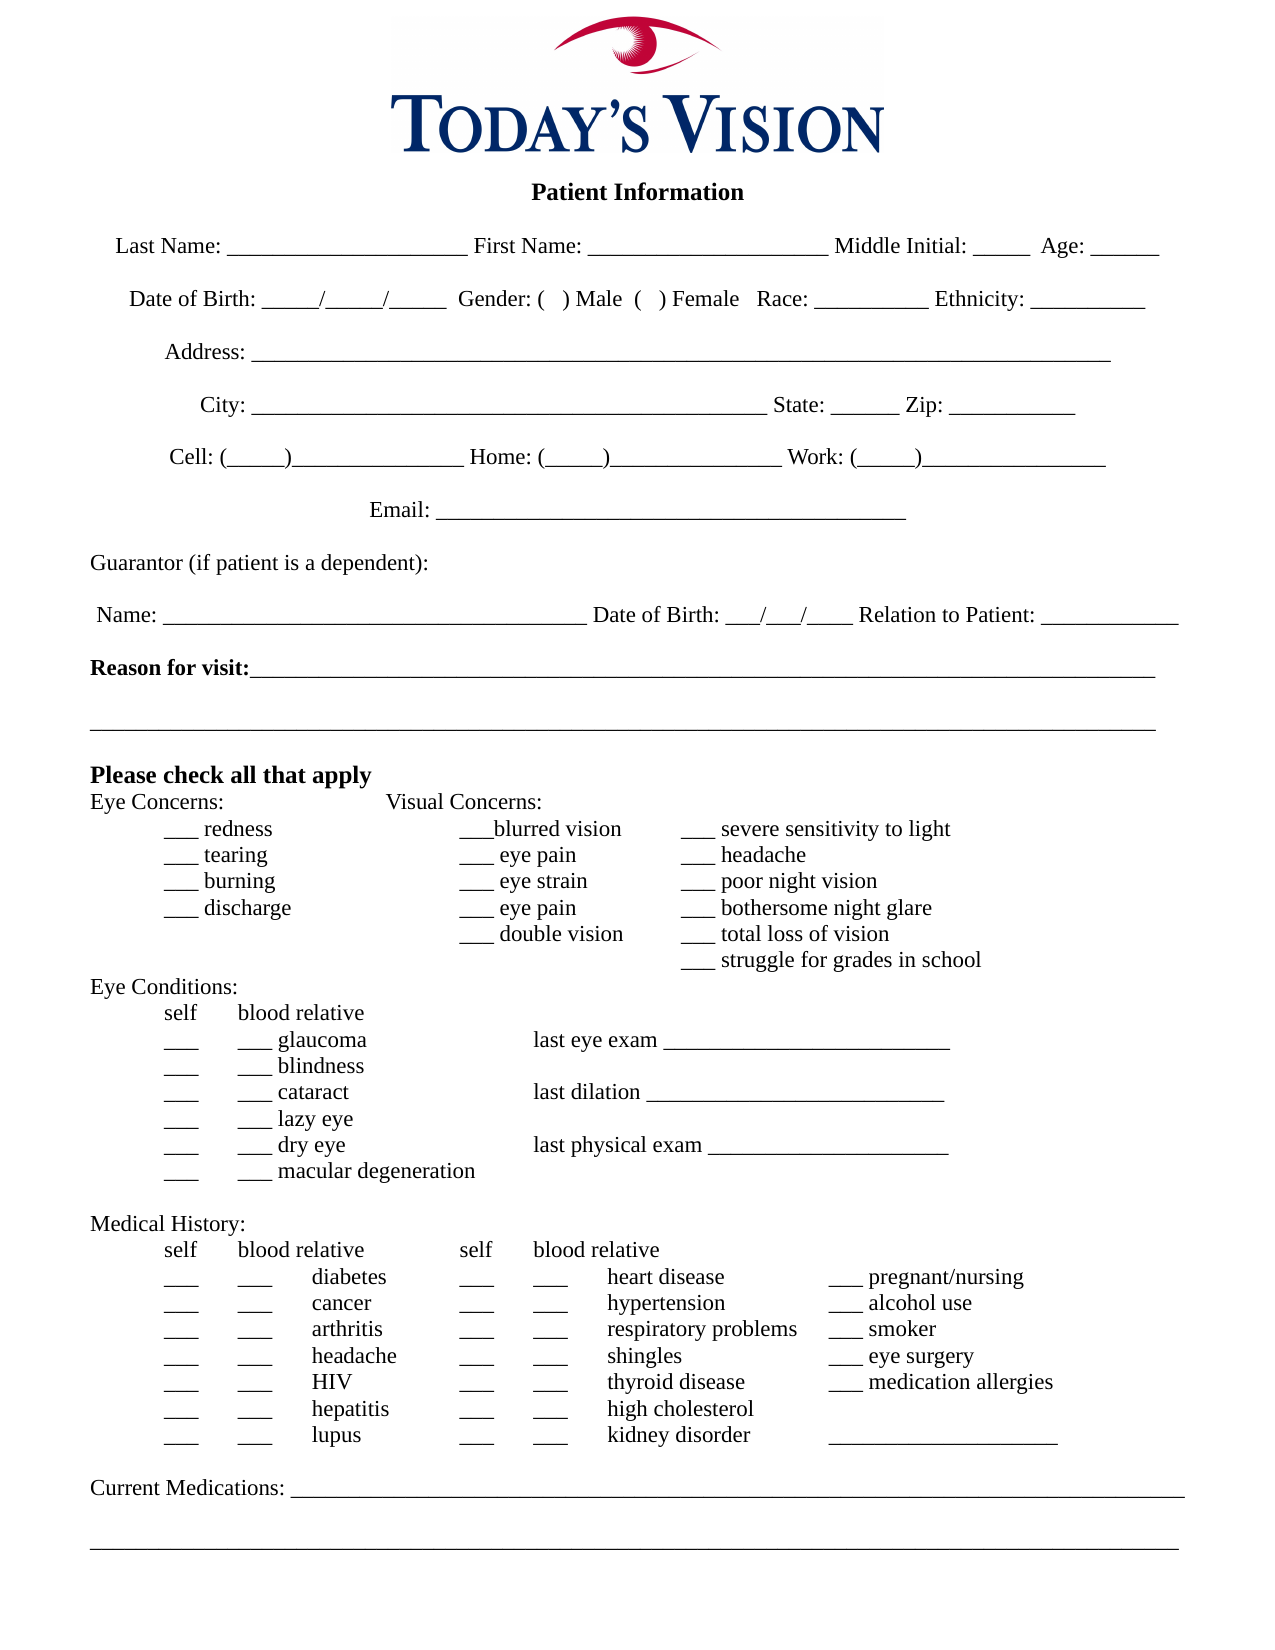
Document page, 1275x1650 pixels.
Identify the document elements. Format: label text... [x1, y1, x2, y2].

text _______________________________________________________________________________________________ [90, 1526, 1185, 1553]
text ___ ___ lupus ___ ___ kidney disorder ____________________ [90, 1421, 1185, 1447]
text ___ ___ diabetes ___ ___ heart disease ___ pregnant/nursing [90, 1263, 1185, 1289]
text Guarantor (if patient is a dependent): [90, 549, 1185, 575]
text _____________________________________________________________________________________________ [90, 707, 1185, 733]
text ___ discharge ___ eye pain ___ bothersome night glare [90, 894, 1185, 920]
text Medical History: [90, 1210, 1185, 1236]
text self blood relative [90, 999, 1185, 1026]
text Date of Birth: _____/_____/_____ Gender: ( ) Male ( ) Female Race: __________ Ethnicity: __________ [90, 285, 1185, 312]
text ___ ___ cataract last dilation __________________________ [90, 1078, 1185, 1105]
text ___ ___ hepatitis ___ ___ high cholesterol [90, 1394, 1185, 1421]
text Eye Concerns: Visual Concerns: [90, 788, 1185, 815]
text City: _____________________________________________ State: ______ Zip: ___________ [90, 391, 1185, 417]
text ___ ___ headache ___ ___ shingles ___ eye surgery [90, 1342, 1185, 1368]
text ___ ___ cancer ___ ___ hypertension ___ alcohol use [90, 1289, 1185, 1316]
text Address: ___________________________________________________________________________ [90, 338, 1185, 364]
text ___ ___ glaucoma last eye exam _________________________ [90, 1026, 1185, 1052]
text ___ double vision ___ total loss of vision [90, 920, 1185, 947]
text ___ struggle for grades in school [90, 947, 1185, 973]
text Current Medications: ______________________________________________________________________________ [90, 1474, 1185, 1500]
text ___ ___ lazy eye [90, 1105, 1185, 1131]
text Cell: (_____)_______________ Home: (_____)_______________ Work: (_____)________________ [90, 443, 1185, 470]
text Email: _________________________________________ [90, 496, 1185, 522]
text ___ ___ HIV ___ ___ thyroid disease ___ medication allergies [90, 1368, 1185, 1394]
text ___ ___ arthritis ___ ___ respiratory problems ___ smoker [90, 1316, 1185, 1342]
text ___ ___ blindness [90, 1052, 1185, 1078]
text ___ burning ___ eye strain ___ poor night vision [90, 867, 1185, 894]
text Reason for visit:_______________________________________________________________________________ [90, 654, 1185, 681]
text ___ ___ dry eye last physical exam _____________________ [90, 1131, 1185, 1157]
text ___ ___ macular degeneration [90, 1157, 1185, 1184]
text Name: _____________________________________ Date of Birth: ___/___/____ Relation to Patient: ____________ [90, 602, 1185, 628]
text Please check all that apply [90, 760, 1185, 788]
text ___ tearing ___ eye pain ___ headache [90, 841, 1185, 867]
picture [391, 16, 884, 153]
text self blood relative self blood relative [90, 1236, 1185, 1263]
text Last Name: _____________________ First Name: _____________________ Middle Initial: _____ Age: ______ [90, 233, 1185, 259]
text ___ redness ___blurred vision ___ severe sensitivity to light [90, 815, 1185, 841]
text Eye Conditions: [90, 973, 1185, 999]
text Patient Information [90, 177, 1185, 206]
